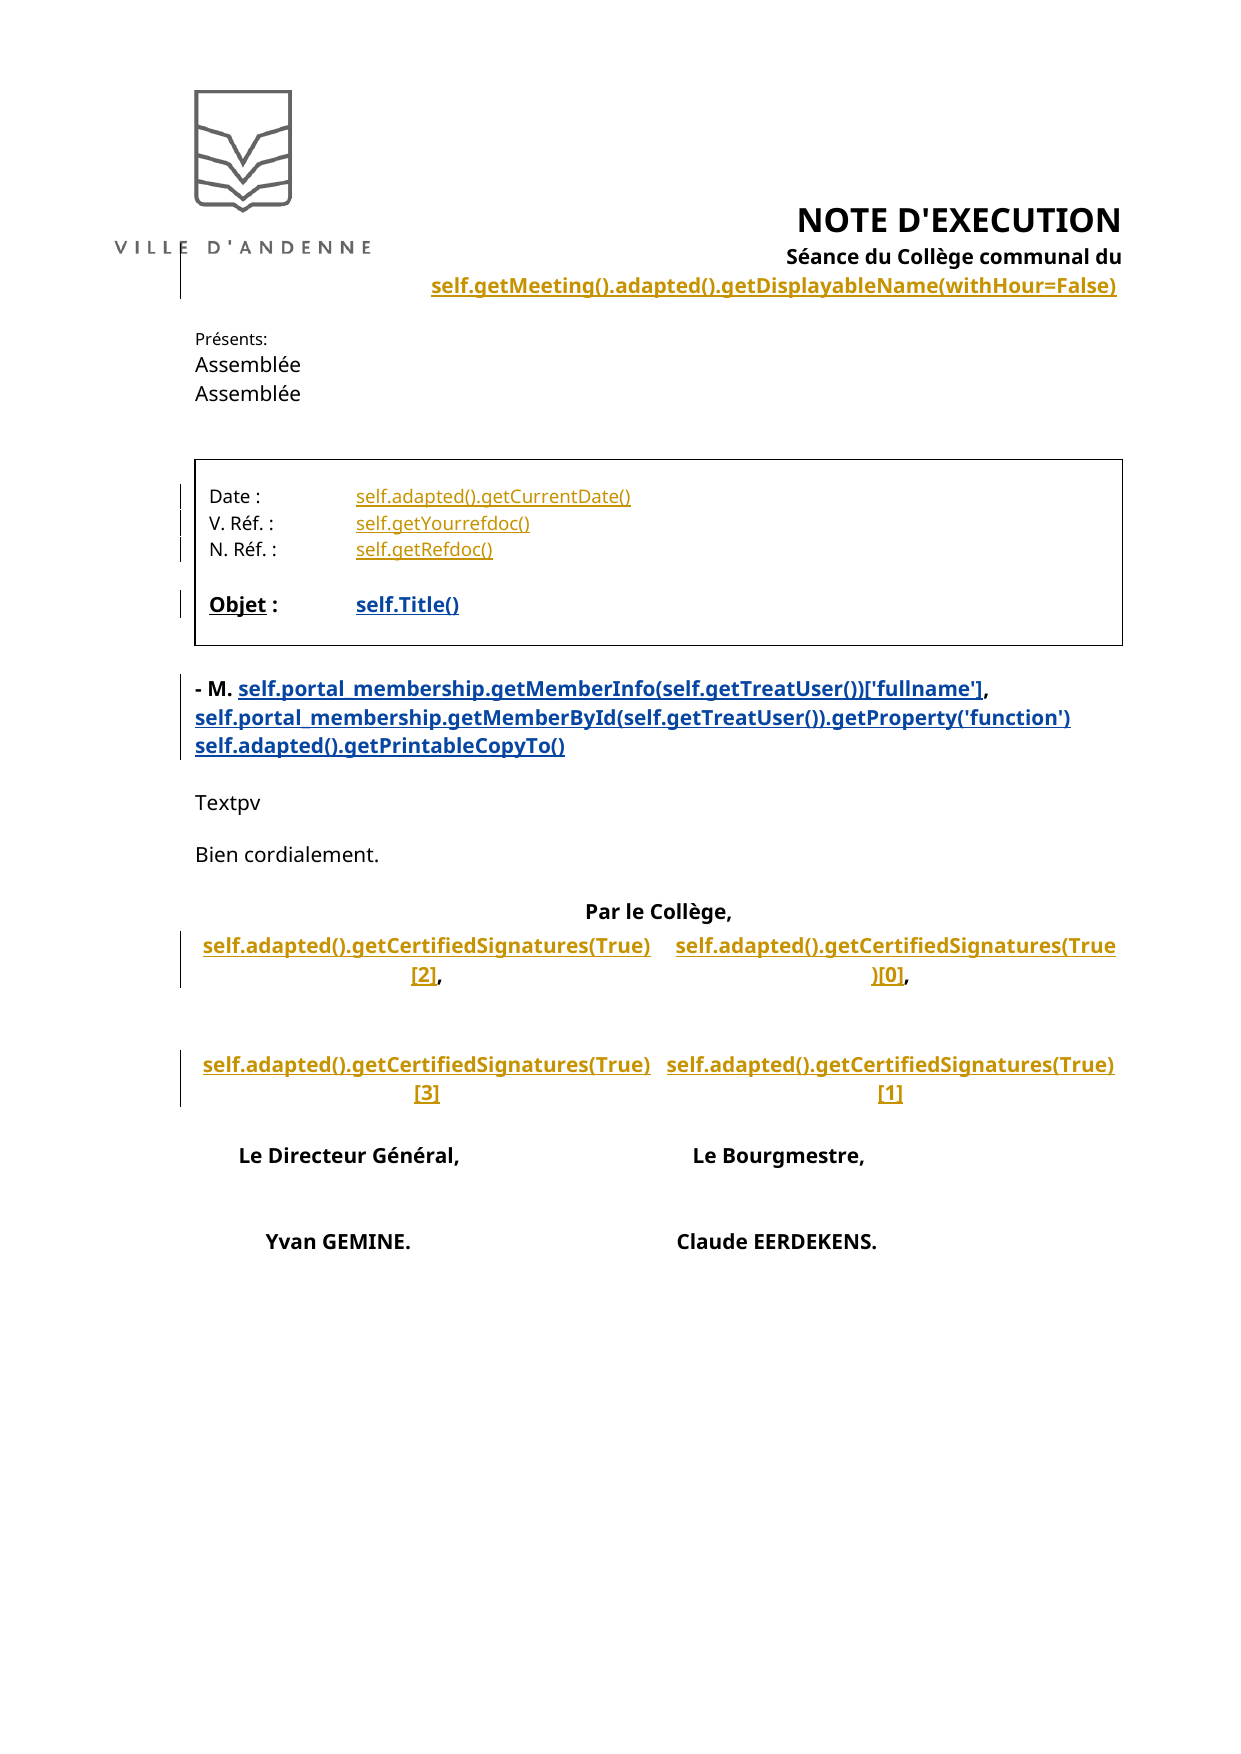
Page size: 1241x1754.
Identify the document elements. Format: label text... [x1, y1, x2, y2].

table_cell self.adapted().getCertifiedSignatures(True)[1] [659, 1044, 1122, 1112]
table_cell [196, 590, 209, 618]
table_cell N. Réf. : [209, 537, 356, 563]
table_cell V. Réf. : [209, 510, 356, 537]
table_cell Objet : [209, 590, 356, 618]
table_header self.adapted().getCertifiedSignatures(True)[0], [659, 926, 1122, 994]
text NOTE D'EXECUTION Séance du Collège communal du self.getMeeting().adapted().getDisplayableName(withHour=False) [195, 197, 1122, 299]
table_cell [195, 994, 658, 1044]
table_cell [209, 563, 356, 590]
table_cell [196, 537, 209, 563]
table_header [196, 460, 209, 483]
table_cell self.adapted().getCertifiedSignatures(True)[3] [195, 1044, 658, 1112]
table_cell self.adapted().getCurrentDate() [356, 484, 1122, 510]
picture [113, 90, 372, 254]
table_cell [209, 618, 356, 645]
table_cell [356, 618, 1122, 645]
table_cell [196, 563, 209, 590]
text Par le Collège, [195, 897, 1122, 926]
table_cell [659, 994, 1122, 1044]
text Textpv [195, 788, 1122, 816]
text Bien cordialement. [195, 840, 1122, 869]
text Présents: [195, 328, 1122, 351]
text Le Directeur Général, Le Bourgmestre, [195, 1112, 1122, 1169]
table_cell Date : [209, 484, 356, 510]
table_cell self.getYourrefdoc() [356, 510, 1122, 537]
table_cell [196, 484, 209, 510]
text Assemblée [195, 351, 1122, 379]
table_cell [196, 510, 209, 537]
table_cell [356, 563, 1122, 590]
table_cell [196, 618, 209, 645]
text self.adapted().getPrintableCopyTo() [195, 731, 1122, 759]
table_cell self.getRefdoc() [356, 537, 1122, 563]
table_cell self.Title() [356, 590, 1122, 618]
text - M. self.portal_membership.getMemberInfo(self.getTreatUser())['fullname'], self.portal_membership.getMemberById(self.getTreatUser()).getProperty('function') [195, 674, 1122, 731]
table_header self.adapted().getCertifiedSignatures(True)[2], [195, 926, 658, 994]
table_header [356, 460, 1122, 483]
text Assemblée [195, 379, 1122, 407]
table_header [209, 460, 356, 483]
text Yvan GEMINE. Claude EERDEKENS. [195, 1199, 1122, 1256]
